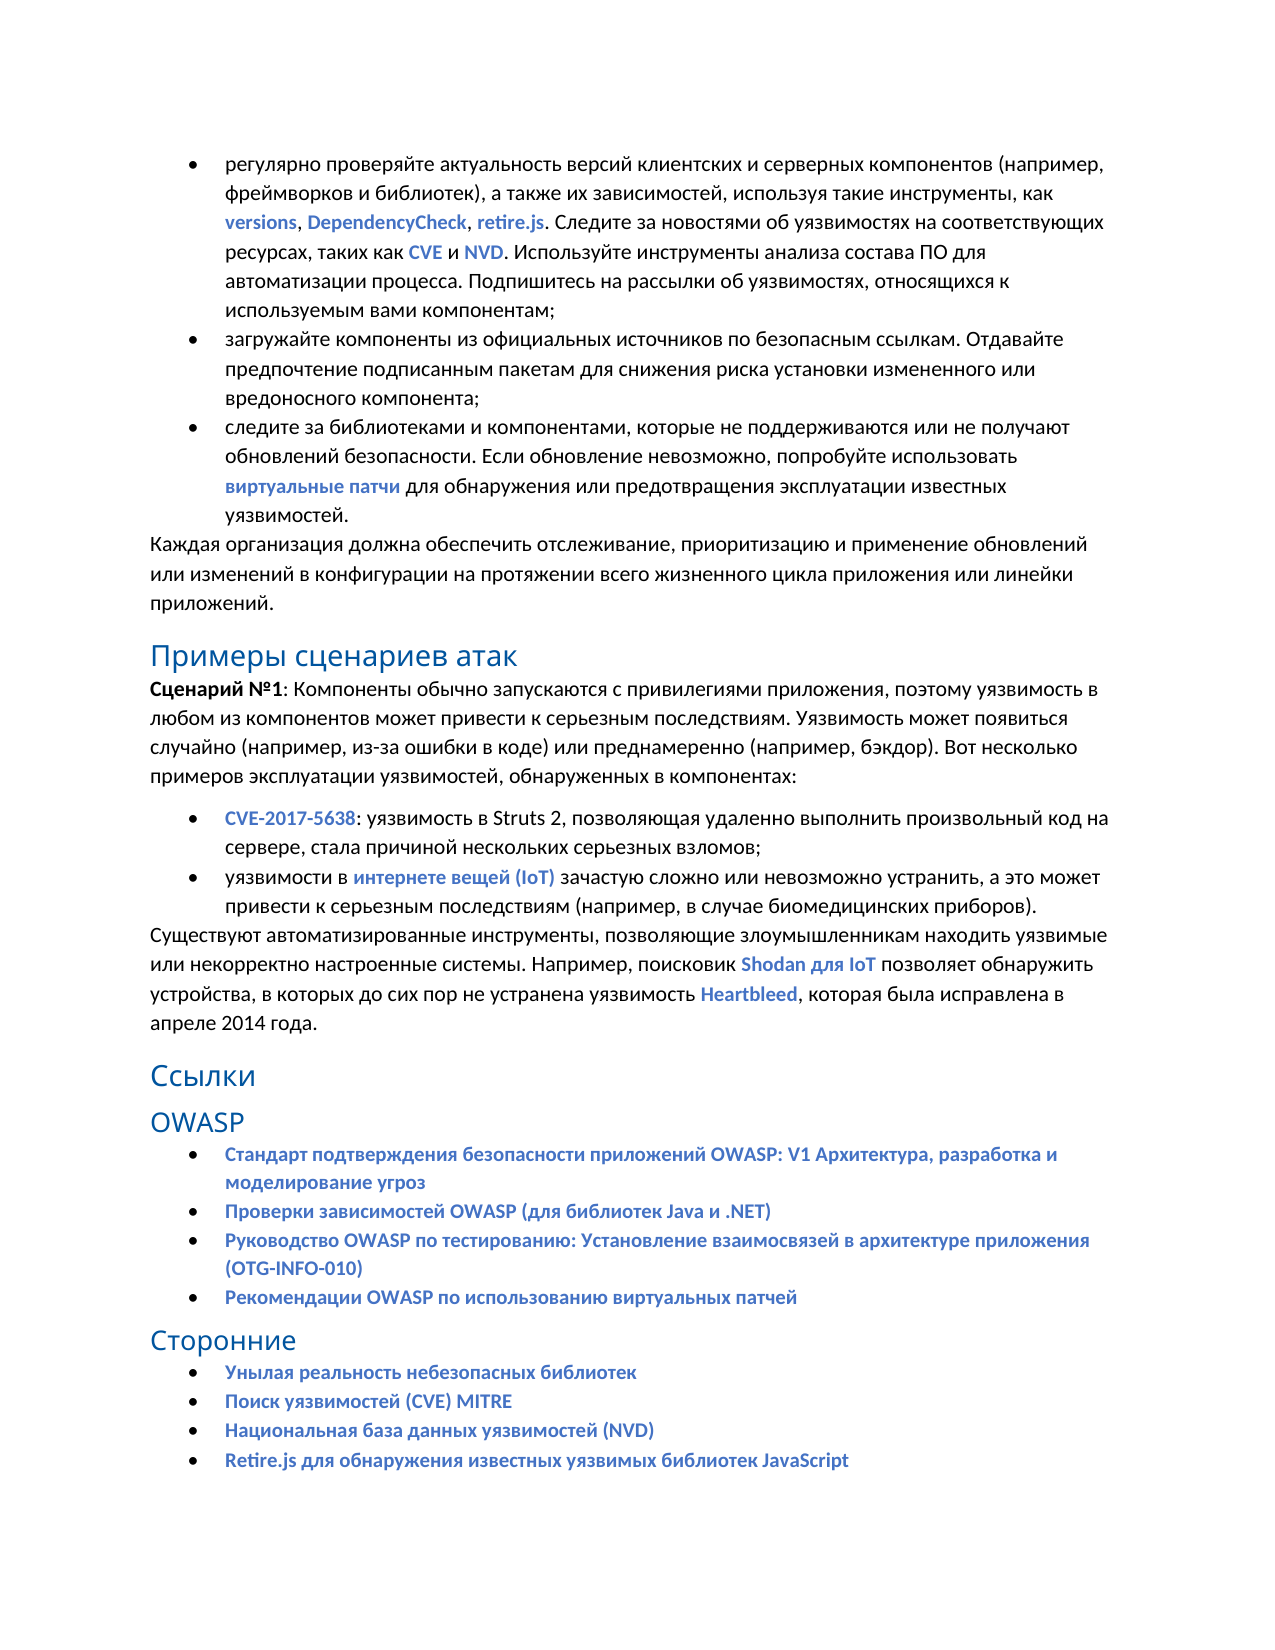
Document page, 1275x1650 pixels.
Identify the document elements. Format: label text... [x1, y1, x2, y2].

list уязвимости в интернете вещей (IoT) зачастую сложно или невозможно устранить, а это может привести к серьезным последствиям (например, в случае биомедицинских приборов). [187, 863, 1125, 919]
list загружайте компоненты из официальных источников по безопасным ссылкам. Отдавайте предпочтение подписанным пакетам для снижения риска установки измененного или вредоносного компонента; [187, 326, 1125, 411]
list CVE-2017-5638: уязвимость в Struts 2, позволяющая удаленно выполнить произвольный код на сервере, стала причиной нескольких серьезных взломов; [187, 804, 1125, 860]
text Существуют автоматизированные инструменты, позволяющие злоумышленникам находить уязвимые или некорректно настроенные системы. Например, поисковик Shodan для IoT позволяет обнаружить устройства, в которых до сих пор не устранена уязвимость Heartbleed, которая была исправлена в апреле 2014 года. [150, 921, 1125, 1036]
list Проверки зависимостей OWASP (для библиотек Java и .NET) [187, 1197, 1125, 1224]
list Retire.js для обнаружения известных уязвимых библиотек JavaScript [187, 1446, 1125, 1472]
list Стандарт подтверждения безопасности приложений OWASP: V1 Архитектура, разработка и моделирование угроз [187, 1140, 1125, 1194]
list следите за библиотеками и компонентами, которые не поддерживаются или не получают обновлений безопасности. Если обновление невозможно, попробуйте использовать виртуальные патчи для обнаружения или предотвращения эксплуатации известных уязвимостей. [187, 413, 1125, 528]
text Сценарий №1: Компоненты обычно запускаются с привилегиями приложения, поэтому уязвимость в любом из компонентов может привести к серьезным последствиям. Уязвимость может появиться случайно (например, из-за ошибки в коде) или преднамеренно (например, бэкдор). Вот несколько примеров эксплуатации уязвимостей, обнаруженных в компонентах: [150, 675, 1125, 789]
subtitle OWASP [150, 1103, 1125, 1140]
list регулярно проверяйте актуальность версий клиентских и серверных компонентов (например, фреймворков и библиотек), а также их зависимостей, используя такие инструменты, как versions, DependencyCheck, retire.js. Следите за новостями об уязвимостях на соответствующих ресурсах, таких как CVE и NVD. Используйте инструменты анализа состава ПО для автоматизации процесса. Подпишитесь на рассылки об уязвимостях, относящихся к используемым вами компонентам; [187, 150, 1125, 323]
list Национальная база данных уязвимостей (NVD) [187, 1416, 1125, 1443]
text Каждая организация должна обеспечить отслеживание, приоритизацию и применение обновлений или изменений в конфигурации на протяжении всего жизненного цикла приложения или линейки приложений. [150, 531, 1125, 616]
subtitle Примеры сценариев атак [150, 635, 1125, 675]
subtitle Ссылки [150, 1055, 1125, 1095]
list Унылая реальность небезопасных библиотек [187, 1358, 1125, 1384]
subtitle Сторонние [150, 1321, 1125, 1358]
list Руководство OWASP по тестированию: Установление взаимосвязей в архитектуре приложения (OTG-INFO-010) [187, 1226, 1125, 1281]
list Поиск уязвимостей (CVE) MITRE [187, 1387, 1125, 1414]
list Рекомендации OWASP по использованию виртуальных патчей [187, 1283, 1125, 1310]
